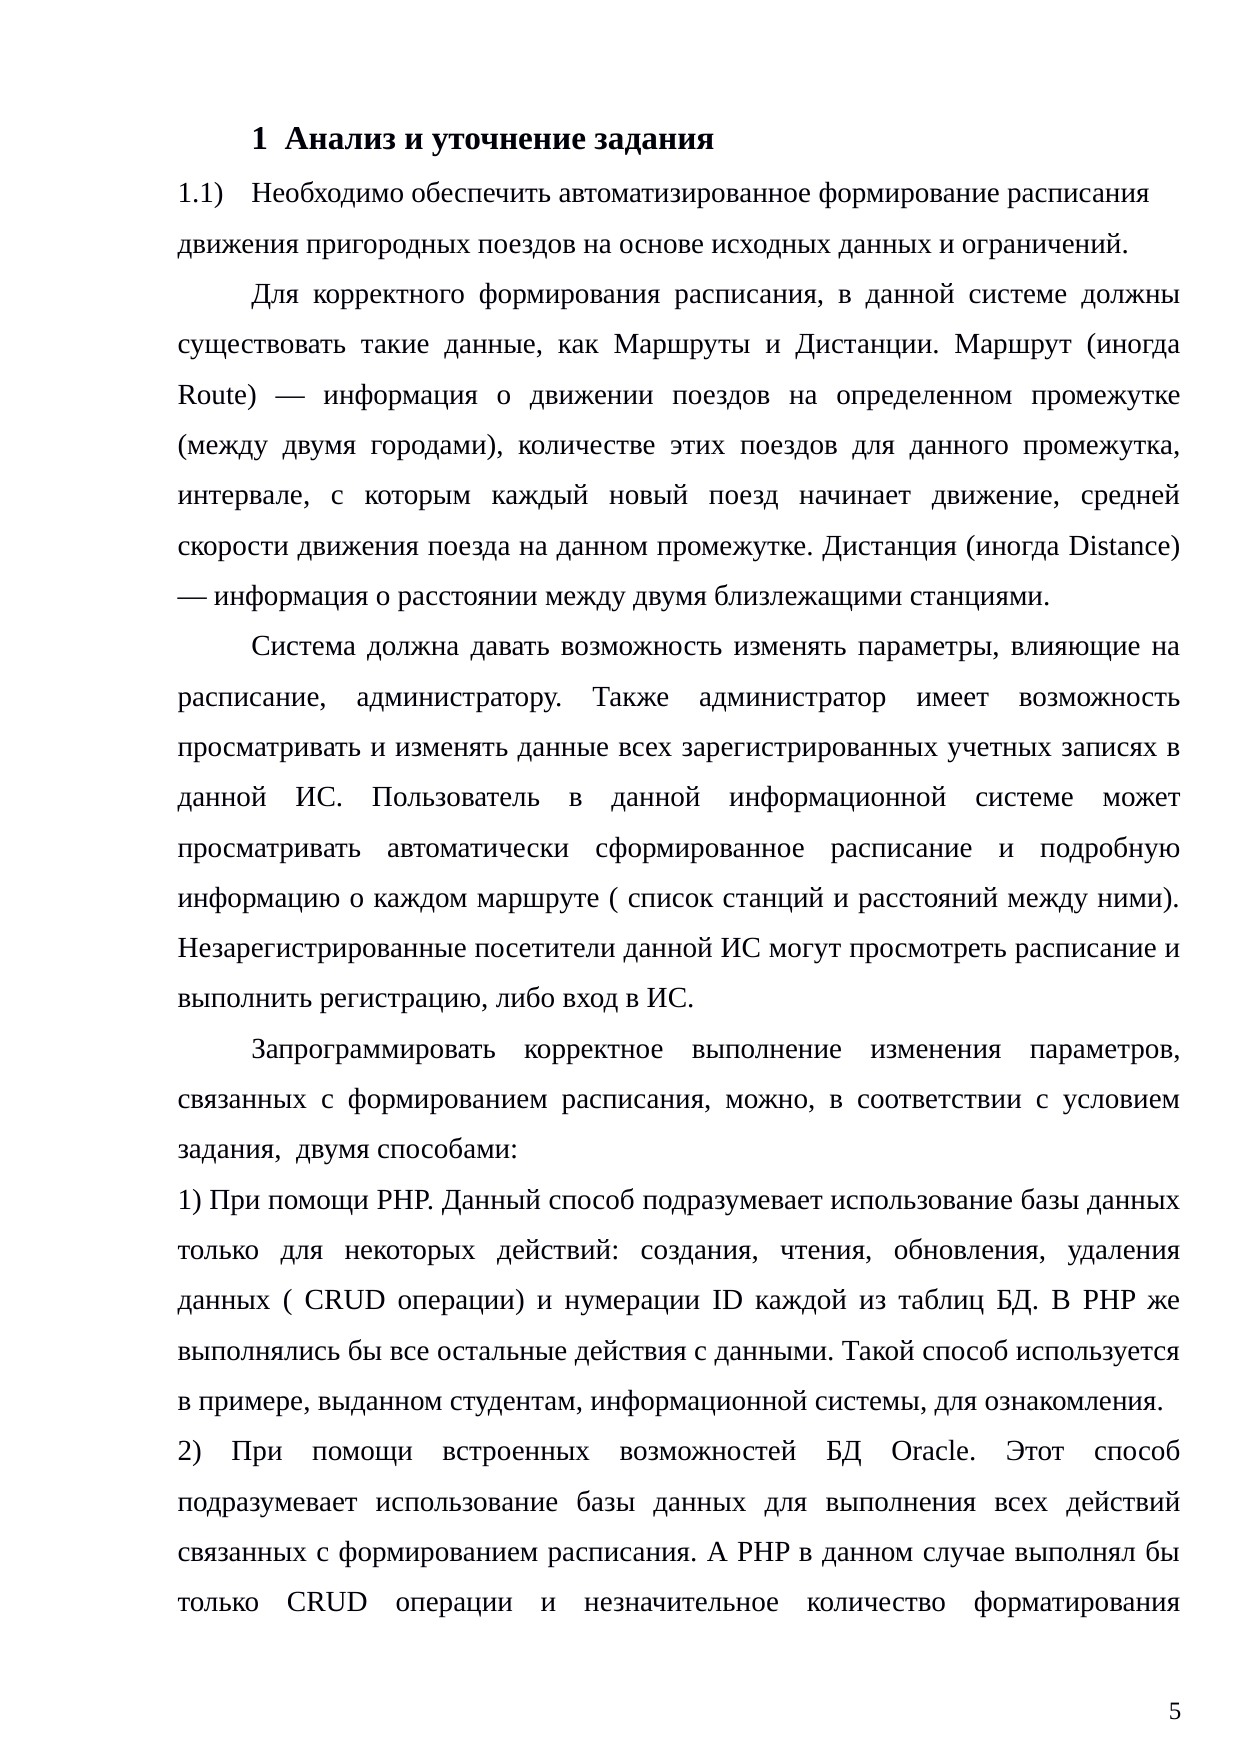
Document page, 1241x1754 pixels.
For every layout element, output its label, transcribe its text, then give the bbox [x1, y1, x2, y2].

text 2) При помощи встроенных возможностей БД Oracle. Этот способ подразумевает использование базы данных для выполнения всех действий связанных с формированием расписания. А PHP в данном случае выполнял бы только CRUD операции и незначительное количество форматирования [177, 1433, 1181, 1618]
text Запрограммировать корректное выполнение изменения параметров, связанных с формированием расписания, можно, в соответствии с условием задания, двумя способами: [177, 1031, 1181, 1165]
text 1.1) Необходимо обеспечить автоматизированное формирование расписания [177, 176, 1181, 209]
text Система должна давать возможность изменять параметры, влияющие на расписание, администратору. Также администратор имеет возможность просматривать и изменять данные всех зарегистрированных учетных записях в данной ИС. Пользователь в данной информационной системе может просматривать автоматически сформированное расписание и подробную информацию о каждом маршруте ( список станций и расстояний между ними). Незарегистрированные посетители данной ИС могут просмотреть расписание и выполнить регистрацию, либо вход в ИС. [177, 628, 1181, 1014]
text 1 Анализ и уточнение задания [177, 118, 1181, 156]
text 1) При помощи PHP. Данный способ подразумевает использование базы данных только для некоторых действий: создания, чтения, обновления, удаления данных ( CRUD операции) и нумерации ID каждой из таблиц БД. В PHP же выполнялись бы все остальные действия с данными. Такой способ используется в примере, выданном студентам, информационной системы, для ознакомления. [177, 1182, 1181, 1417]
text Для корректного формирования расписания, в данной системе должны существовать такие данные, как Маршруты и Дистанции. Маршрут (иногда Route) — информация о движении поездов на определенном промежутке (между двумя городами), количестве этих поездов для данного промежутка, интервале, с которым каждый новый поезд начинает движение, средней скорости движения поезда на данном промежутке. Дистанция (иногда Distance) — информация о расстоянии между двумя близлежащими станциями. [177, 276, 1181, 612]
text движения пригородных поездов на основе исходных данных и ограничений. [177, 226, 1181, 259]
